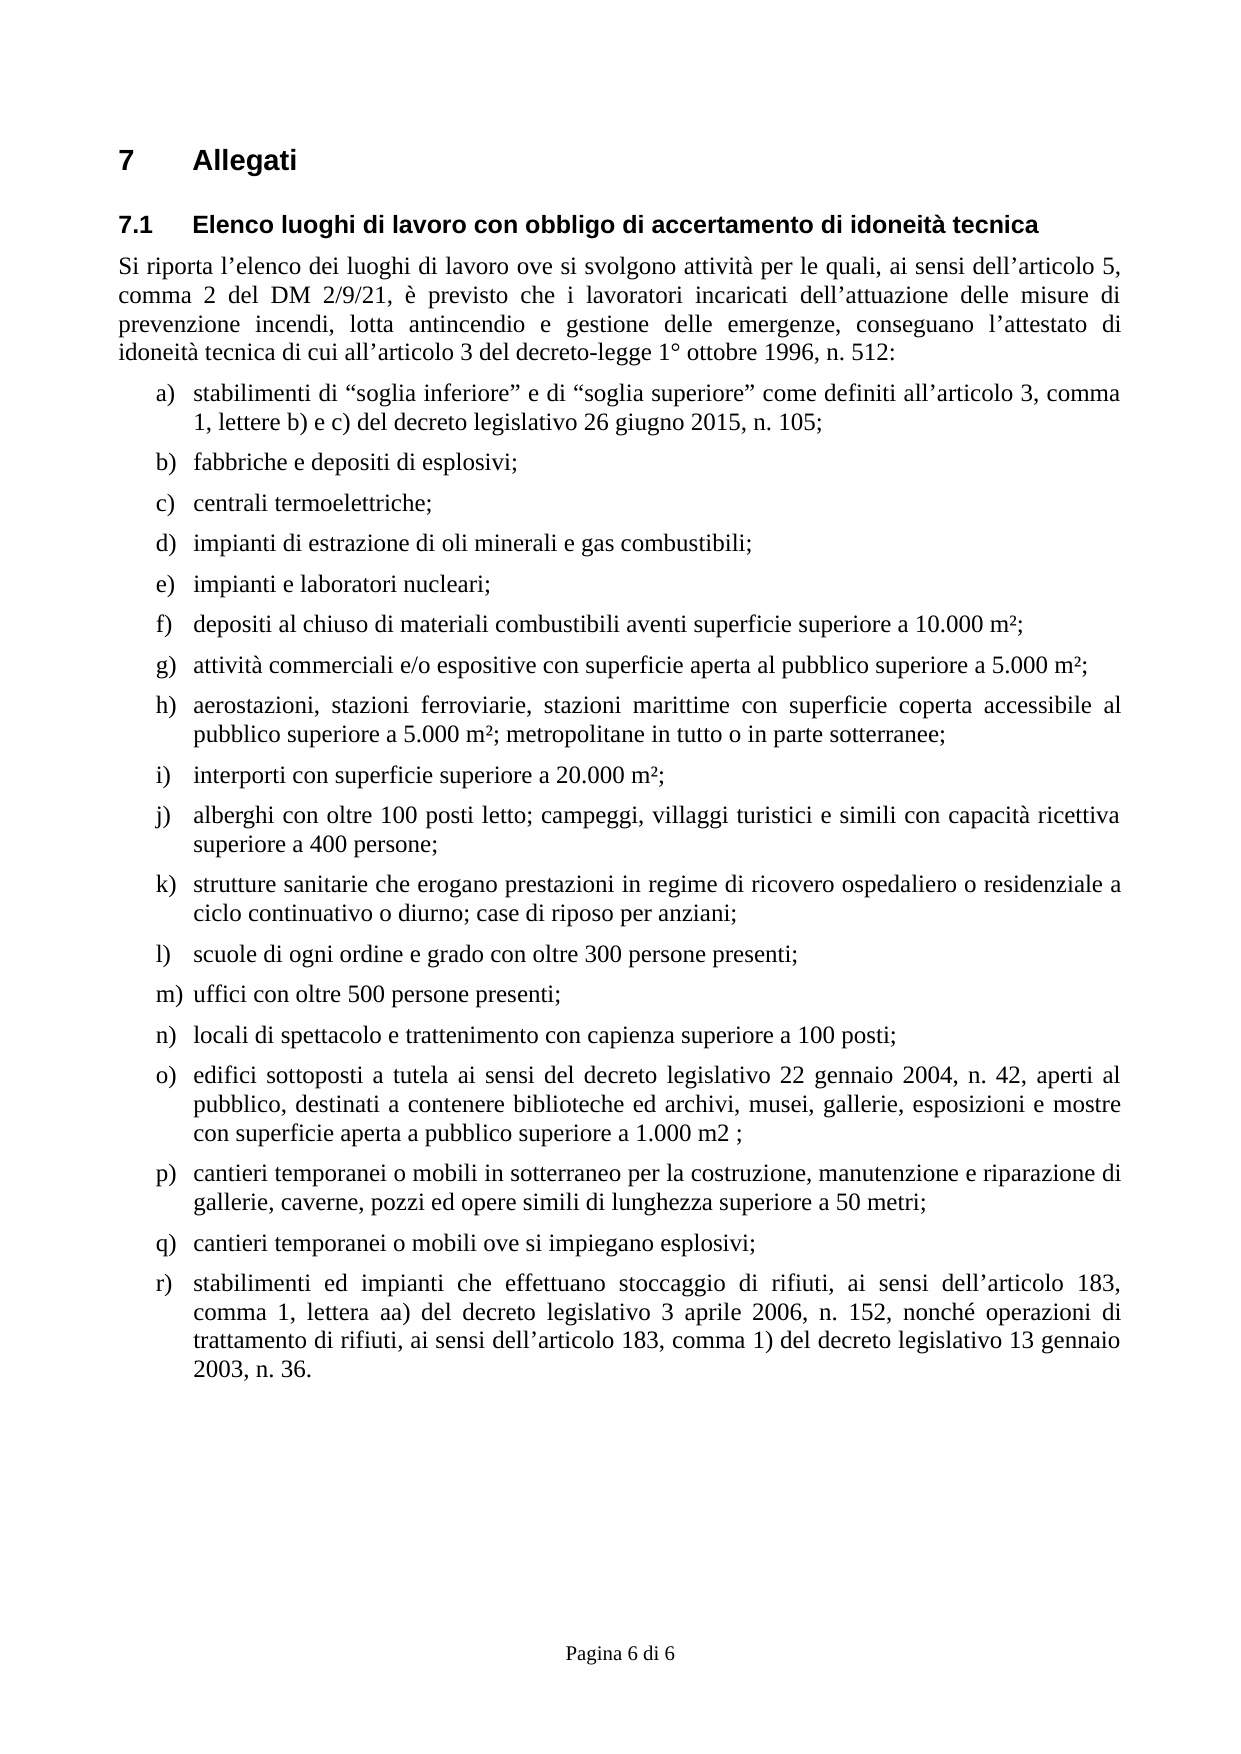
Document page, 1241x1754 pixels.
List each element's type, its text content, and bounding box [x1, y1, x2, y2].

list impianti di estrazione di oli minerali e gas combustibili; [156, 528, 1122, 557]
list stabilimenti di “soglia inferiore” e di “soglia superiore” come definiti all’articolo 3, comma 1, lettere b) e c) del decreto legislativo 26 giugno 2015, n. 105; [156, 378, 1122, 436]
list fabbriche e depositi di esplosivi; [156, 447, 1122, 476]
list centrali termoelettriche; [156, 488, 1122, 517]
list strutture sanitarie che erogano prestazioni in regime di ricovero ospedaliero o residenziale a ciclo continuativo o diurno; case di riposo per anziani; [156, 869, 1122, 927]
list scuole di ogni ordine e grado con oltre 300 persone presenti; [156, 939, 1122, 967]
list stabilimenti ed impianti che effettuano stoccaggio di rifiuti, ai sensi dell’articolo 183, comma 1, lettera aa) del decreto legislativo 3 aprile 2006, n. 152, nonché operazioni di trattamento di rifiuti, ai sensi dell’articolo 183, comma 1) del decreto legislativo 13 gennaio 2003, n. 36. [156, 1268, 1122, 1383]
list edifici sottoposti a tutela ai sensi del decreto legislativo 22 gennaio 2004, n. 42, aperti al pubblico, destinati a contenere biblioteche ed archivi, musei, gallerie, esposizioni e mostre con superficie aperta a pubblico superiore a 1.000 m2 ; [156, 1060, 1122, 1147]
list alberghi con oltre 100 posti letto; campeggi, villaggi turistici e simili con capacità ricettiva superiore a 400 persone; [156, 800, 1122, 858]
subtitle Allegati [118, 143, 1122, 177]
list cantieri temporanei o mobili ove si impiegano esplosivi; [156, 1228, 1122, 1256]
list depositi al chiuso di materiali combustibili aventi superficie superiore a 10.000 m²; [156, 609, 1122, 638]
list aerostazioni, stazioni ferroviarie, stazioni marittime con superficie coperta accessibile al pubblico superiore a 5.000 m²; metropolitane in tutto o in parte sotterranee; [156, 690, 1122, 748]
subtitle Elenco luoghi di lavoro con obbligo di accertamento di idoneità tecnica [118, 210, 1122, 239]
list attività commerciali e/o espositive con superficie aperta al pubblico superiore a 5.000 m²; [156, 650, 1122, 679]
list locali di spettacolo e trattenimento con capienza superiore a 100 posti; [156, 1020, 1122, 1048]
text Si riporta l’elenco dei luoghi di lavoro ove si svolgono attività per le quali, ai sensi dell’articolo 5, comma 2 del DM 2/9/21, è previsto che i lavoratori incaricati dell’attuazione delle misure di prevenzione incendi, lotta antincendio e gestione delle emergenze, conseguano l’attestato di idoneità tecnica di cui all’articolo 3 del decreto-legge 1° ottobre 1996, n. 512: [118, 251, 1122, 366]
list impianti e laboratori nucleari; [156, 569, 1122, 598]
list cantieri temporanei o mobili in sotterraneo per la costruzione, manutenzione e riparazione di gallerie, caverne, pozzi ed opere simili di lunghezza superiore a 50 metri; [156, 1158, 1122, 1216]
list interporti con superficie superiore a 20.000 m²; [156, 760, 1122, 788]
list uffici con oltre 500 persone presenti; [156, 979, 1122, 1008]
